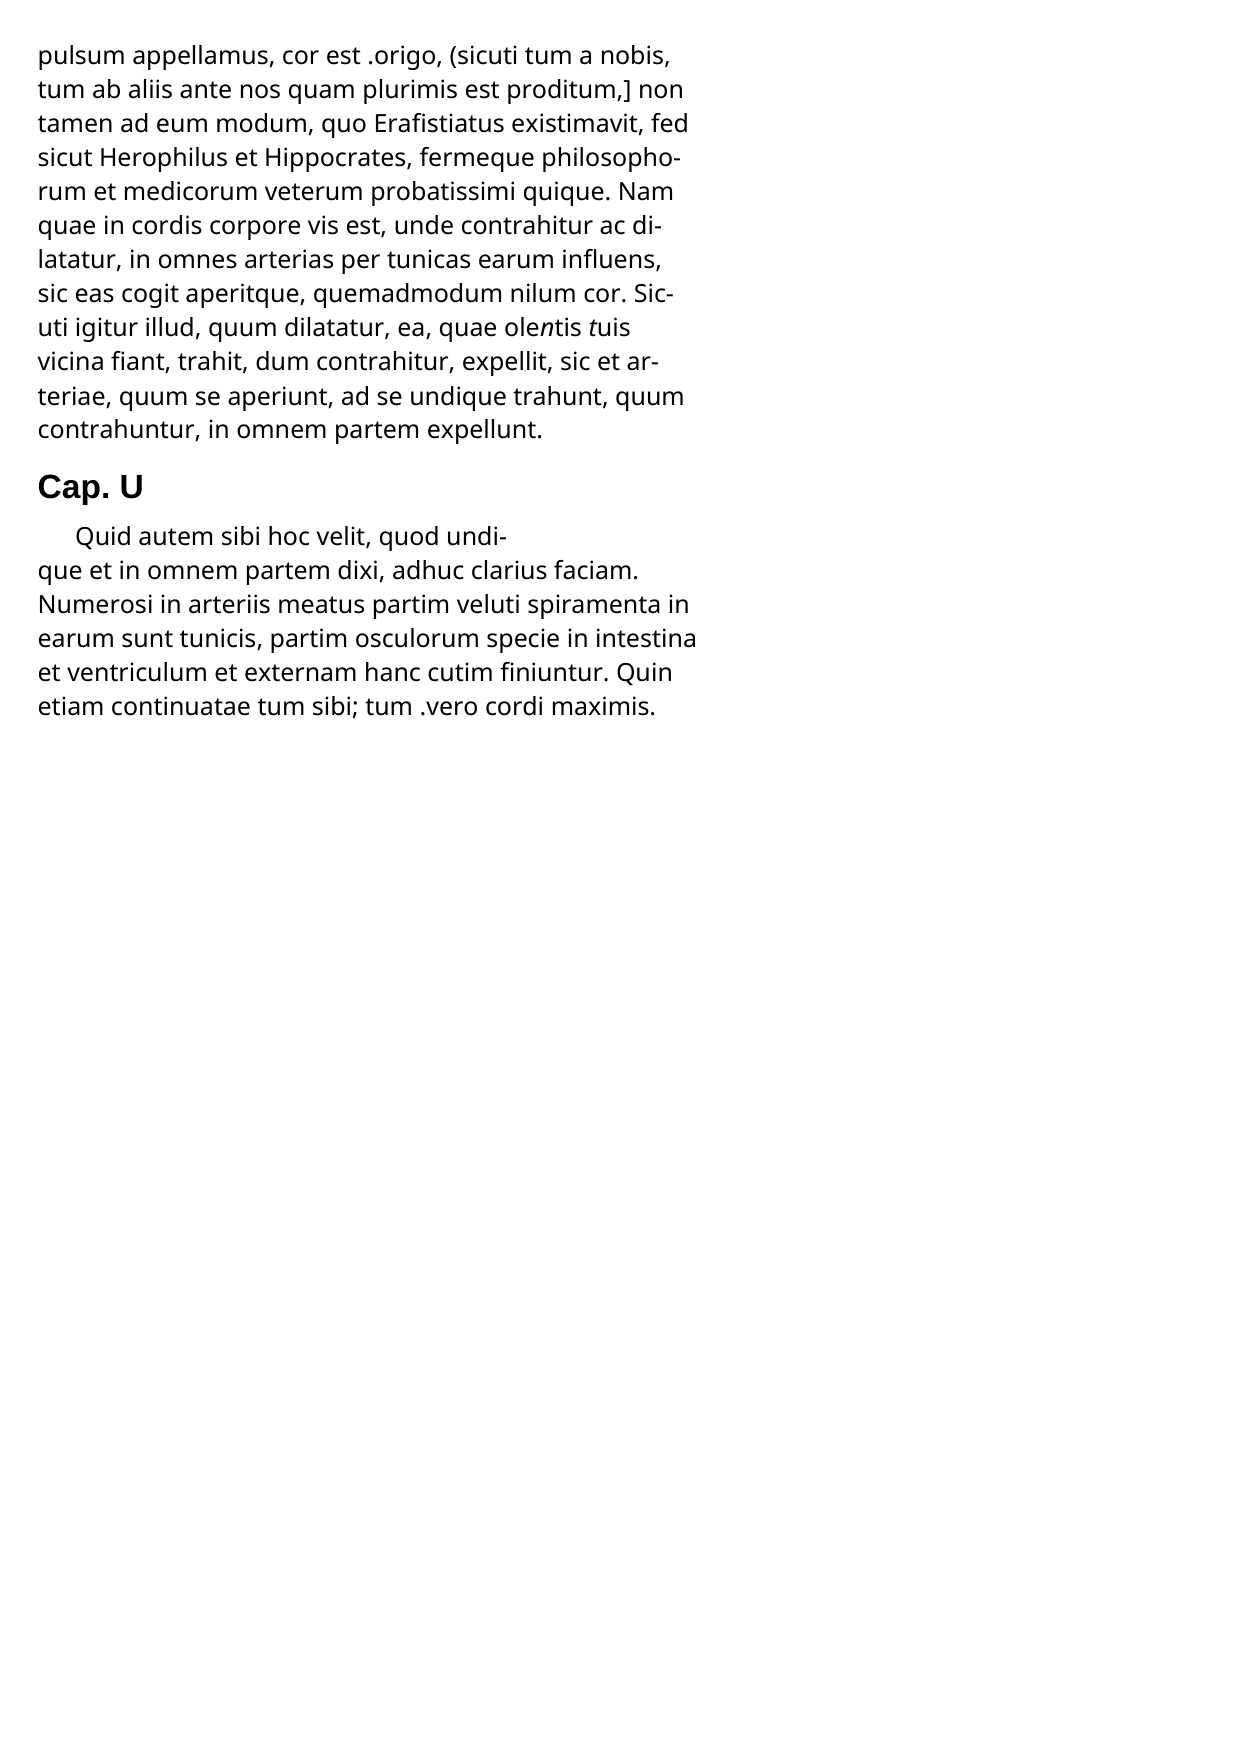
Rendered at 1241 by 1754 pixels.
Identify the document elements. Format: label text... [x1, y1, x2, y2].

text pulsum appellamus, cor est .origo, (sicuti tum a nobis, tum ab aliis ante nos quam plurimis est proditum,] non tamen ad eum modum, quo Erafistiatus existimavit, fed sicut Herophilus et Hippocrates, fermeque philosopho- rum et medicorum veterum probatissimi quique. Nam quae in cordis corpore vis est, unde contrahitur ac di- latatur, in omnes arterias per tunicas earum influens, sic eas cogit aperitque, quemadmodum nilum cor. Sic- uti igitur illud, quum dilatatur, ea, quae olentis tuis vicina fiant, trahit, dum contrahitur, expellit, sic et ar- teriae, quum se aperiunt, ad se undique trahunt, quum contrahuntur, in omnem partem expellunt. [37, 37, 1203, 446]
subtitle Cap. U [37, 467, 1203, 506]
text Quid autem sibi hoc velit, quod undi- que et in omnem partem dixi, adhuc clarius faciam. Numerosi in arteriis meatus partim veluti spiramenta in earum sunt tunicis, partim osculorum specie in intestina et ventriculum et externam hanc cutim finiuntur. Quin etiam continuatae tum sibi; tum .vero cordi maximis. [37, 518, 1203, 723]
